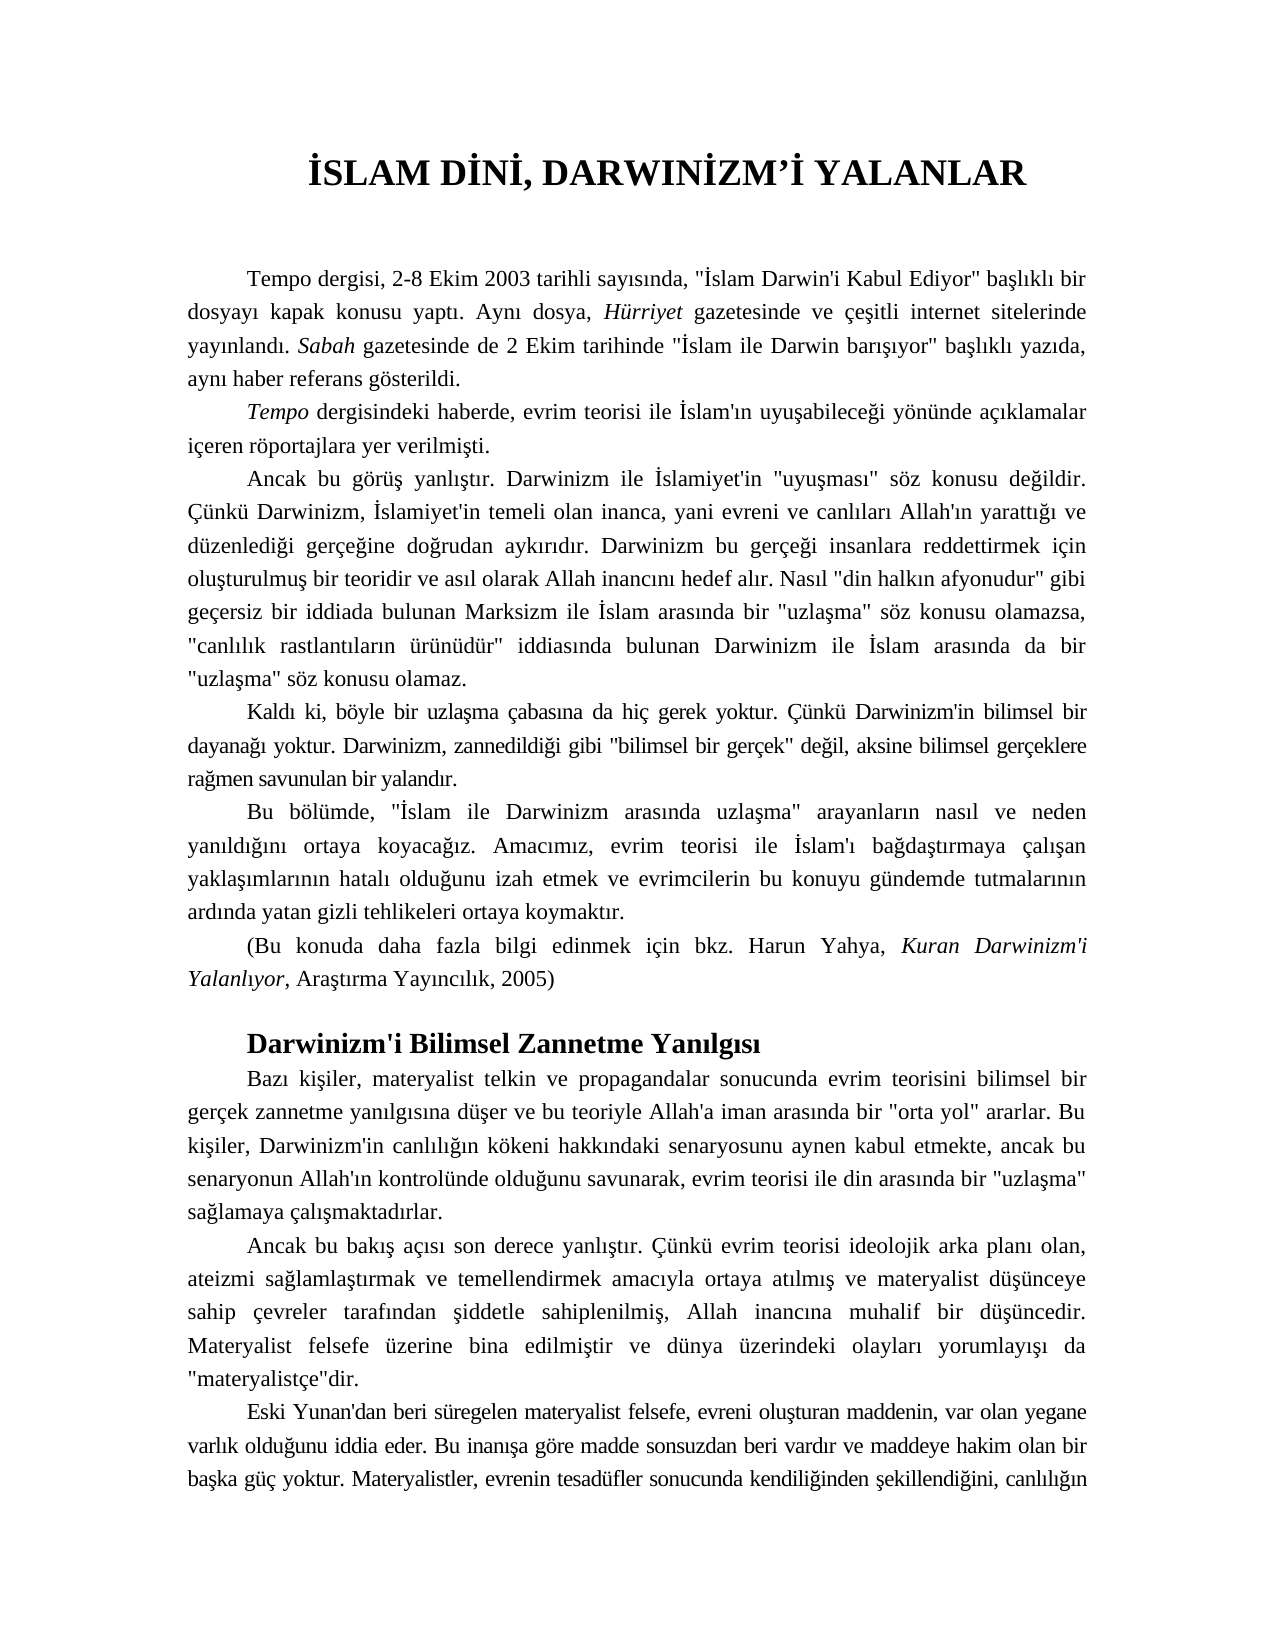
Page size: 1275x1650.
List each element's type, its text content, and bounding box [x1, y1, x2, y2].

text Darwinizm'i Bilimsel Zannetme Yanılgısı [187, 1026, 1087, 1060]
text Eski Yunan'dan beri süregelen materyalist felsefe, evreni oluşturan maddenin, var olan yegane varlık olduğunu iddia eder. Bu inanışa göre madde sonsuzdan beri vardır ve maddeye hakim olan bir başka güç yoktur. Materyalistler, evrenin tesadüfler sonucunda kendiliğinden şekillendiğini, canlılığın [187, 1393, 1087, 1493]
text Tempo dergisi, 2-8 Ekim 2003 tarihli sayısında, "İslam Darwin'i Kabul Ediyor" başlıklı bir dosyayı kapak konusu yaptı. Aynı dosya, Hürriyet gazetesinde ve çeşitli internet sitelerinde yayınlandı. Sabah gazetesinde de 2 Ekim tarihinde "İslam ile Darwin barışıyor" başlıklı yazıda, aynı haber referans gösterildi. [187, 260, 1087, 393]
text Ancak bu bakış açısı son derece yanlıştır. Çünkü evrim teorisi ideolojik arka planı olan, ateizmi sağlamlaştırmak ve temellendirmek amacıyla ortaya atılmış ve materyalist düşünceye sahip çevreler tarafından şiddetle sahiplenilmiş, Allah inancına muhalif bir düşüncedir. Materyalist felsefe üzerine bina edilmiştir ve dünya üzerindeki olayları yorumlayışı da "materyalistçe"dir. [187, 1226, 1087, 1393]
text Tempo dergisindeki haberde, evrim teorisi ile İslam'ın uyuşabileceği yönünde açıklamalar içeren röportajlara yer verilmişti. [187, 393, 1087, 460]
text (Bu konuda daha fazla bilgi edinmek için bkz. Harun Yahya, Kuran Darwinizm'i Yalanlıyor, Araştırma Yayıncılık, 2005) [187, 926, 1087, 993]
text Bazı kişiler, materyalist telkin ve propagandalar sonucunda evrim teorisini bilimsel bir gerçek zannetme yanılgısına düşer ve bu teoriyle Allah'a iman arasında bir "orta yol" ararlar. Bu kişiler, Darwinizm'in canlılığın kökeni hakkındaki senaryosunu aynen kabul etmekte, ancak bu senaryonun Allah'ın kontrolünde olduğunu savunarak, evrim teorisi ile din arasında bir "uzlaşma" sağlamaya çalışmaktadırlar. [187, 1060, 1087, 1226]
text İSLAM DİNİ, DARWINİZM’İ YALANLAR [187, 150, 1087, 193]
text Kaldı ki, böyle bir uzlaşma çabasına da hiç gerek yoktur. Çünkü Darwinizm'in bilimsel bir dayanağı yoktur. Darwinizm, zannedildiği gibi "bilimsel bir gerçek" değil, aksine bilimsel gerçeklere rağmen savunulan bir yalandır. [187, 693, 1087, 793]
text Ancak bu görüş yanlıştır. Darwinizm ile İslamiyet'in "uyuşması" söz konusu değildir. Çünkü Darwinizm, İslamiyet'in temeli olan inanca, yani evreni ve canlıları Allah'ın yarattığı ve düzenlediği gerçeğine doğrudan aykırıdır. Darwinizm bu gerçeği insanlara reddettirmek için oluşturulmuş bir teoridir ve asıl olarak Allah inancını hedef alır. Nasıl "din halkın afyonudur" gibi geçersiz bir iddiada bulunan Marksizm ile İslam arasında bir "uzlaşma" söz konusu olamazsa, "canlılık rastlantıların ürünüdür" iddiasında bulunan Darwinizm ile İslam arasında da bir "uzlaşma" söz konusu olamaz. [187, 460, 1087, 693]
text Bu bölümde, "İslam ile Darwinizm arasında uzlaşma" arayanların nasıl ve neden yanıldığını ortaya koyacağız. Amacımız, evrim teorisi ile İslam'ı bağdaştırmaya çalışan yaklaşımlarının hatalı olduğunu izah etmek ve evrimcilerin bu konuyu gündemde tutmalarının ardında yatan gizli tehlikeleri ortaya koymaktır. [187, 793, 1087, 926]
